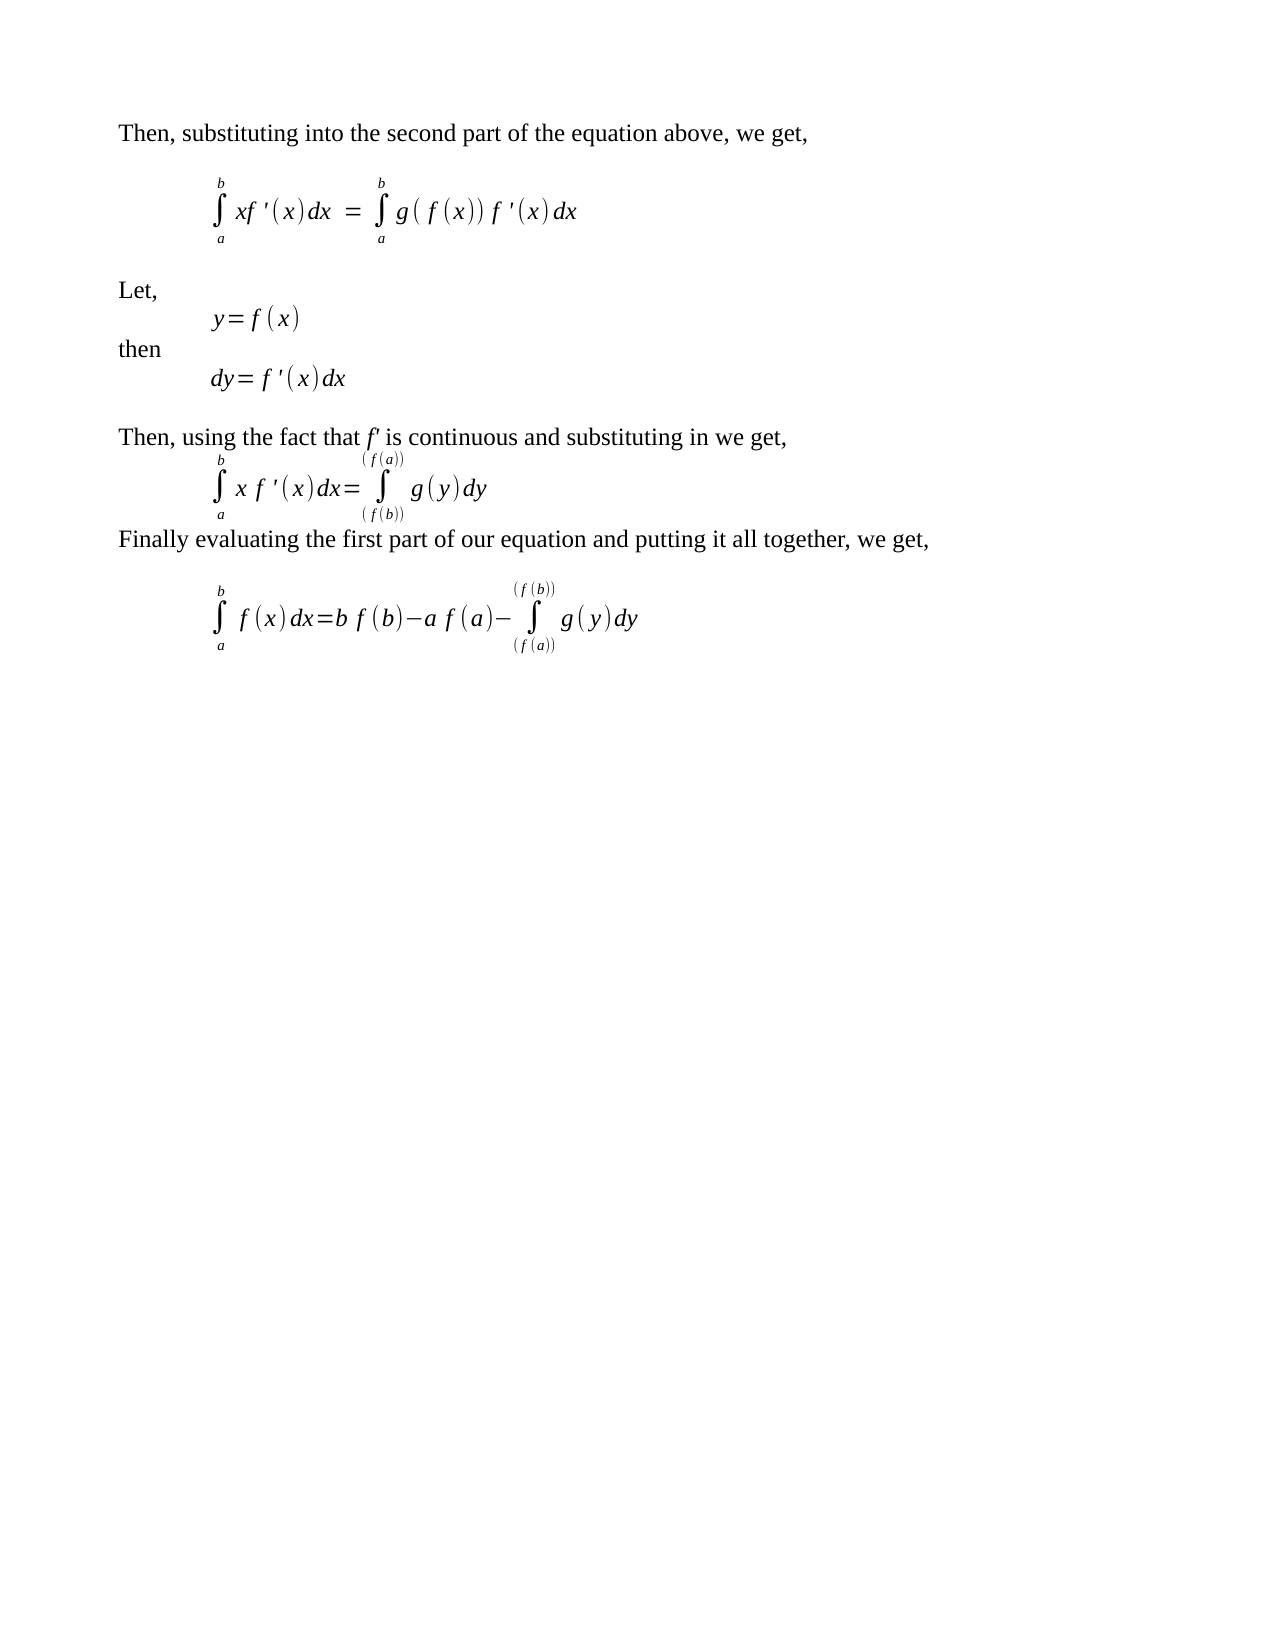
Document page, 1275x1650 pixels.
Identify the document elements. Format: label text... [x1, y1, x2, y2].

text Then, using the fact that f' is continuous and substituting in we get, [118, 422, 1157, 451]
text then [118, 334, 1157, 363]
text Let, [118, 275, 1157, 304]
text Finally evaluating the first part of our equation and putting it all together, we get, [118, 524, 1157, 553]
text Then, substituting into the second part of the equation above, we get, [118, 118, 1157, 147]
